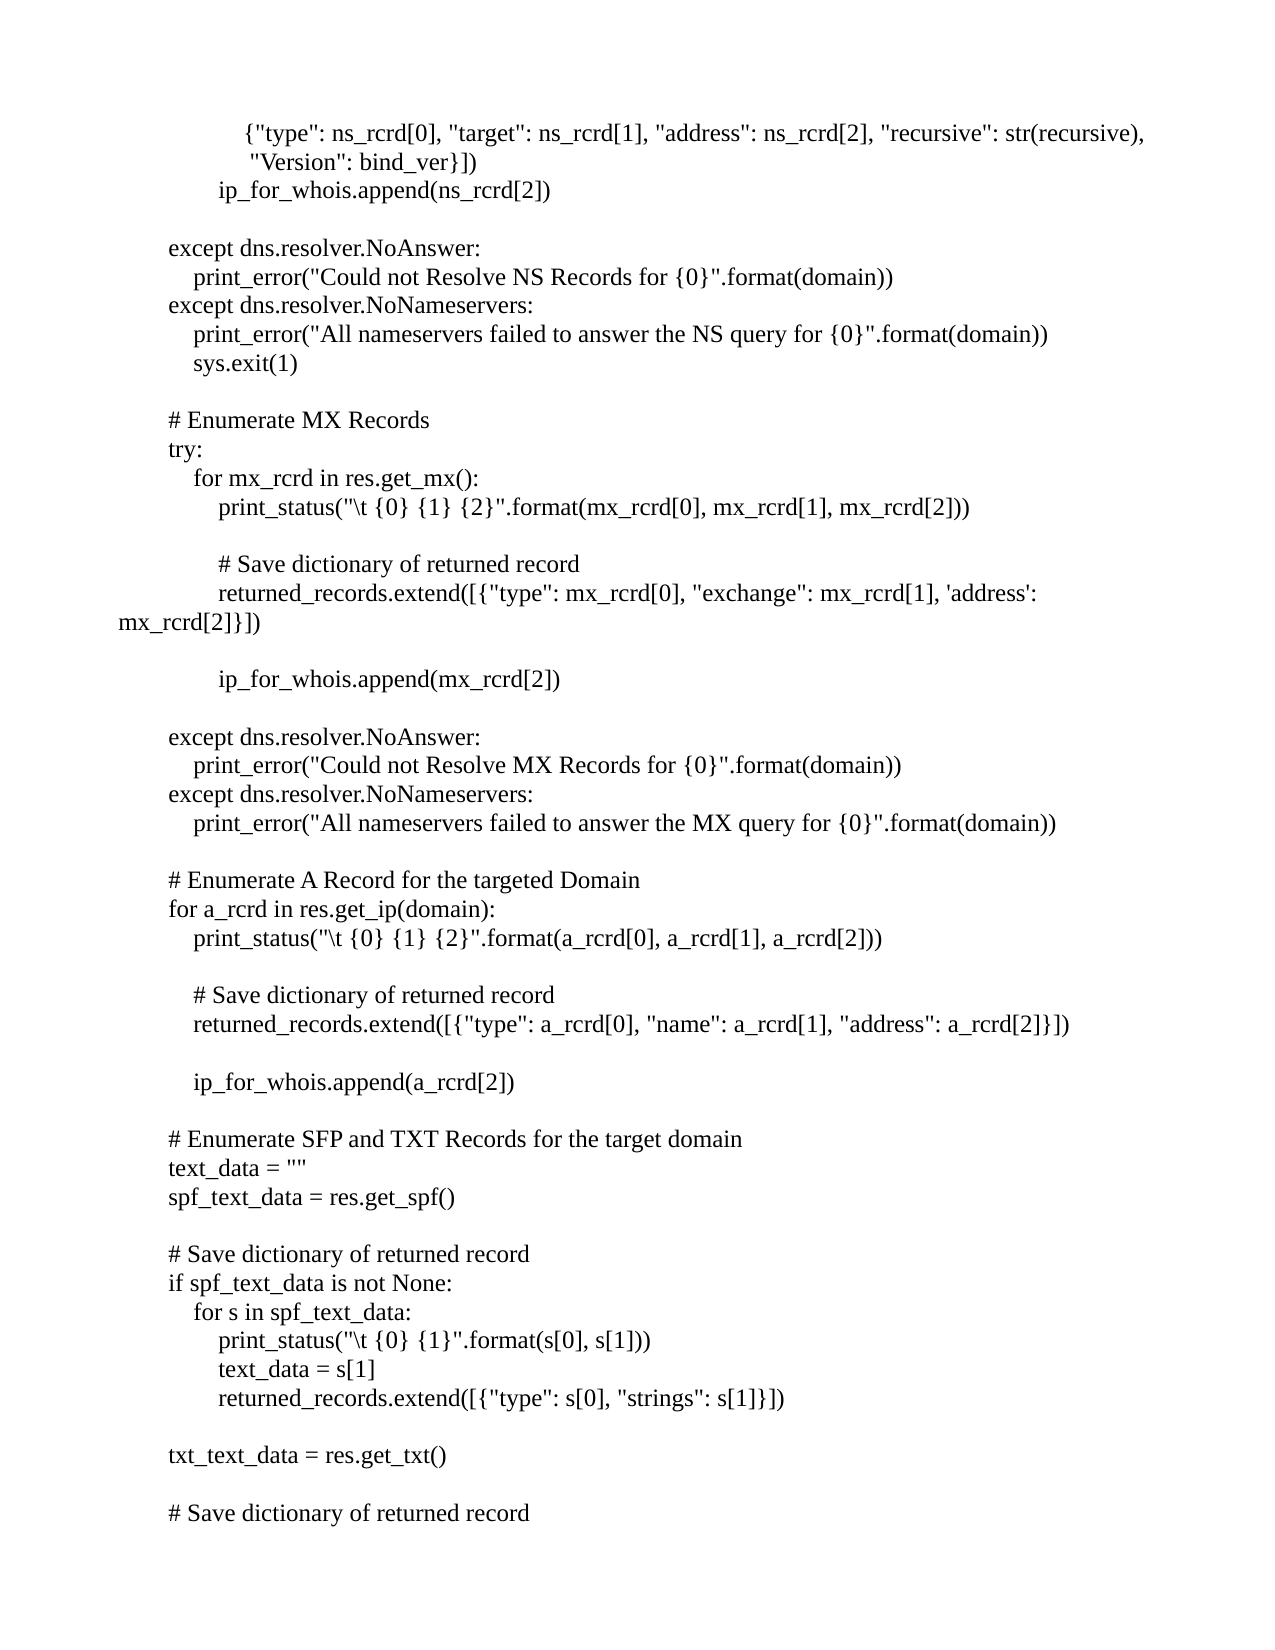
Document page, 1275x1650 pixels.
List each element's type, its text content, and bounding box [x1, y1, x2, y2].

text except dns.resolver.NoAnswer: [118, 722, 1157, 751]
text spf_text_data = res.get_spf() [118, 1182, 1157, 1211]
text # Save dictionary of returned record [118, 981, 1157, 1009]
text for s in spf_text_data: [118, 1297, 1157, 1326]
text text_data = s[1] [118, 1354, 1157, 1383]
text # Enumerate A Record for the targeted Domain [118, 866, 1157, 894]
text except dns.resolver.NoNameservers: [118, 779, 1157, 808]
text if spf_text_data is not None: [118, 1268, 1157, 1297]
text {"type": ns_rcrd[0], "target": ns_rcrd[1], "address": ns_rcrd[2], "recursive": str(recursive), [118, 118, 1157, 147]
text for a_rcrd in res.get_ip(domain): [118, 894, 1157, 923]
text sys.exit(1) [118, 348, 1157, 377]
text for mx_rcrd in res.get_mx(): [118, 463, 1157, 492]
text except dns.resolver.NoAnswer: [118, 233, 1157, 262]
text print_error("All nameservers failed to answer the MX query for {0}".format(domain)) [118, 808, 1157, 837]
text # Enumerate MX Records [118, 406, 1157, 434]
text "Version": bind_ver}]) [118, 147, 1157, 176]
text except dns.resolver.NoNameservers: [118, 291, 1157, 319]
text returned_records.extend([{"type": s[0], "strings": s[1]}]) [118, 1383, 1157, 1412]
text returned_records.extend([{"type": mx_rcrd[0], "exchange": mx_rcrd[1], 'address': mx_rcrd[2]}]) [118, 578, 1157, 636]
text # Enumerate SFP and TXT Records for the target domain [118, 1124, 1157, 1153]
text print_error("All nameservers failed to answer the NS query for {0}".format(domain)) [118, 319, 1157, 348]
text returned_records.extend([{"type": a_rcrd[0], "name": a_rcrd[1], "address": a_rcrd[2]}]) [118, 1009, 1157, 1038]
text print_error("Could not Resolve MX Records for {0}".format(domain)) [118, 751, 1157, 779]
text print_status("\t {0} {1} {2}".format(mx_rcrd[0], mx_rcrd[1], mx_rcrd[2])) [118, 492, 1157, 521]
text txt_text_data = res.get_txt() [118, 1441, 1157, 1469]
text ip_for_whois.append(mx_rcrd[2]) [118, 664, 1157, 693]
text ip_for_whois.append(ns_rcrd[2]) [118, 176, 1157, 204]
text text_data = "" [118, 1153, 1157, 1182]
text print_status("\t {0} {1}".format(s[0], s[1])) [118, 1326, 1157, 1354]
text # Save dictionary of returned record [118, 1239, 1157, 1268]
text print_error("Could not Resolve NS Records for {0}".format(domain)) [118, 262, 1157, 291]
text try: [118, 434, 1157, 463]
text ip_for_whois.append(a_rcrd[2]) [118, 1067, 1157, 1096]
text # Save dictionary of returned record [118, 1498, 1157, 1527]
text # Save dictionary of returned record [118, 549, 1157, 578]
text print_status("\t {0} {1} {2}".format(a_rcrd[0], a_rcrd[1], a_rcrd[2])) [118, 923, 1157, 952]
